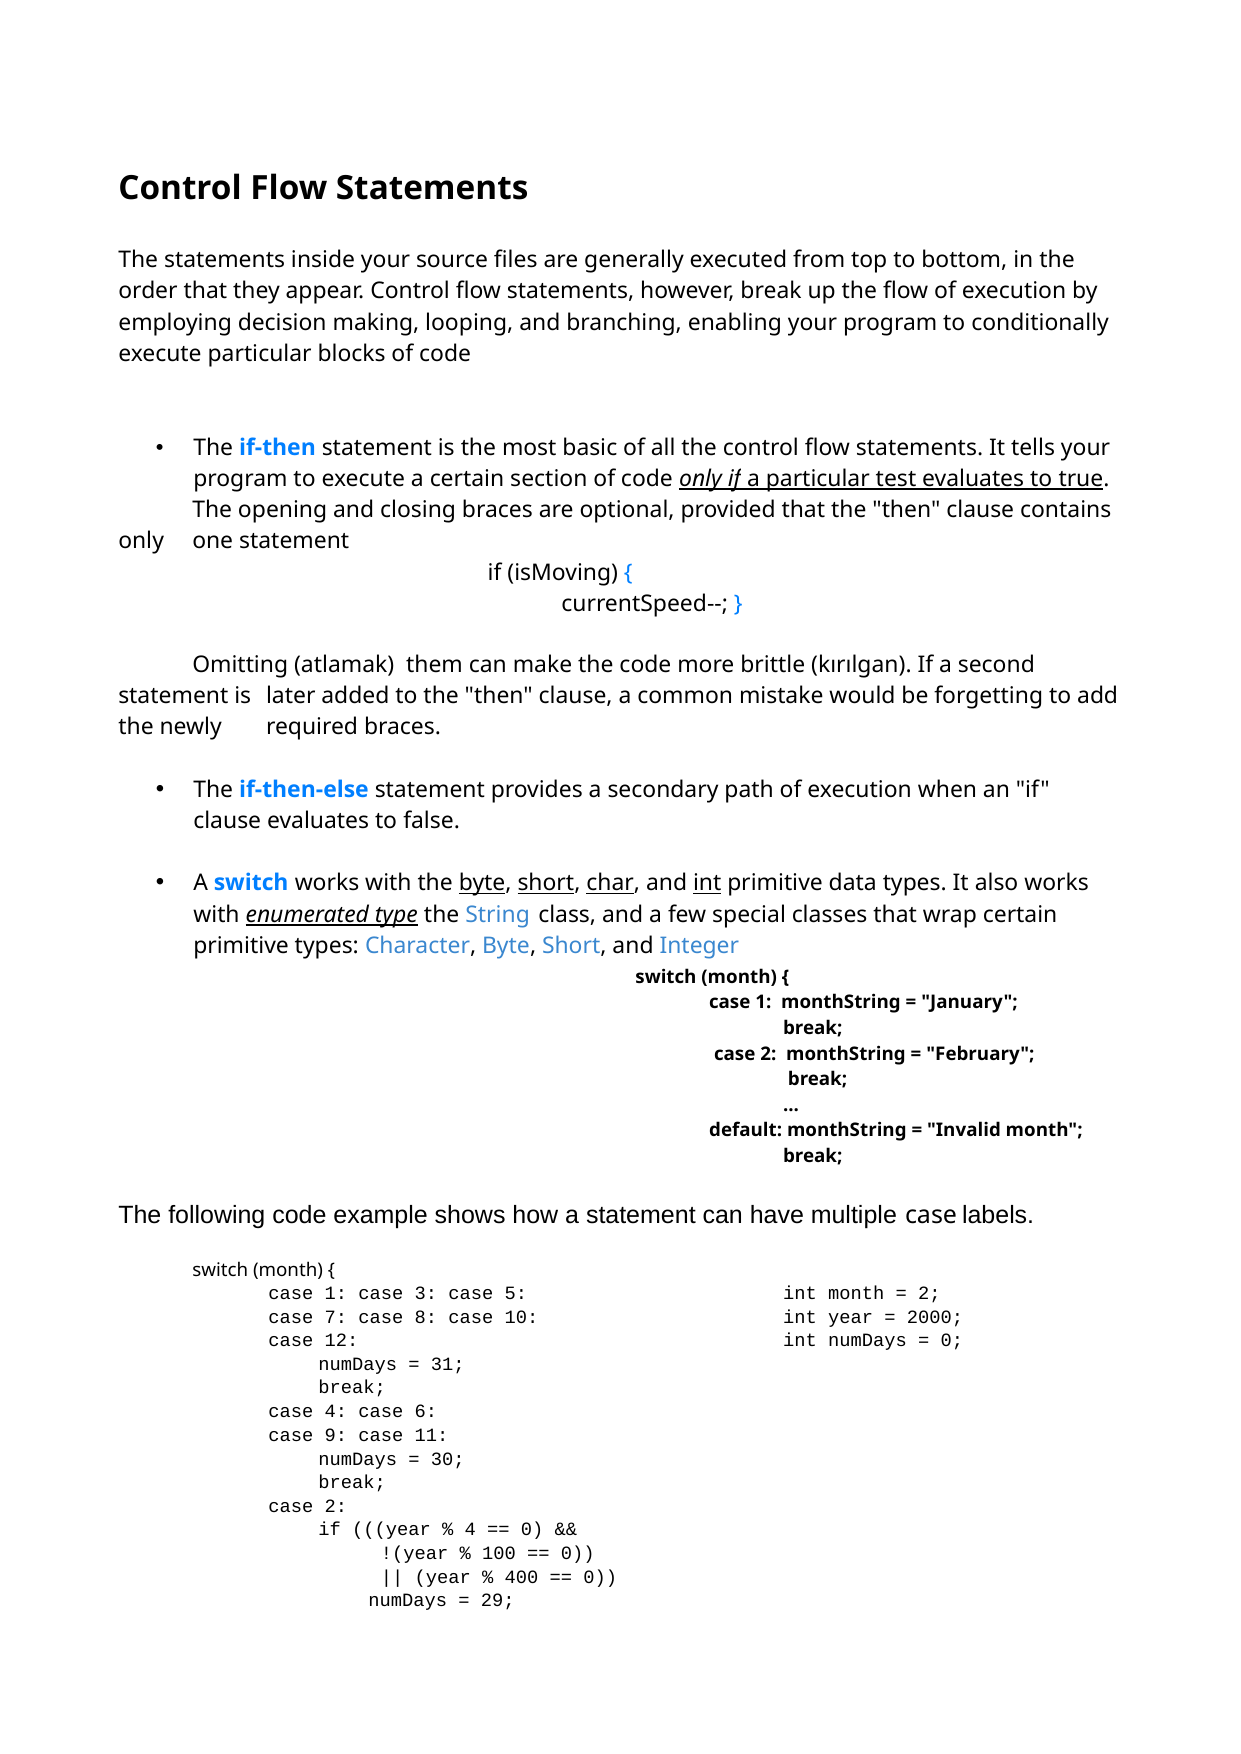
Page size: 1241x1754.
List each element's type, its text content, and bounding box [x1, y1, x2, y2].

list The if-then statement is the most basic of all the control flow statements. It tells your program to execute a certain section of code only if a particular test evaluates to true. [156, 431, 1122, 493]
text break; [118, 1377, 1122, 1400]
text numDays = 29; [118, 1589, 1122, 1613]
text numDays = 30; [118, 1447, 1122, 1471]
text case 7: case 8: case 10: int year = 2000; [118, 1306, 1122, 1329]
text Omitting (atlamak) them can make the code more brittle (kırılgan). If a second statement is later added to the "then" clause, a common mistake would be forgetting to add the newly required braces. [118, 647, 1122, 741]
text case 9: case 11: [118, 1424, 1122, 1447]
text The following code example shows how a statement can have multiple case labels. [118, 1197, 1122, 1231]
text The statements inside your source files are generally executed from top to bottom, in the order that they appear. Control flow statements, however, break up the flow of execution by employing decision making, looping, and branching, enabling your program to conditionally execute particular blocks of code [118, 243, 1122, 368]
text case 2: [118, 1495, 1122, 1518]
text currentSpeed--; } [118, 587, 1122, 618]
text || (year % 400 == 0)) [118, 1566, 1122, 1589]
text default: monthString = "Invalid month"; [118, 1116, 1122, 1142]
text !(year % 100 == 0)) [118, 1542, 1122, 1566]
text numDays = 31; [118, 1353, 1122, 1377]
text if (isMoving) { [118, 556, 1122, 587]
text break; [118, 1065, 1122, 1091]
list A switch works with the byte, short, char, and int primitive data types. It also works with enumerated type the String class, and a few special classes that wrap certain primitive types: Character, Byte, Short, and Integer [156, 866, 1122, 960]
text if (((year % 4 == 0) && [118, 1518, 1122, 1542]
text break; [118, 1471, 1122, 1495]
text break; [118, 1142, 1122, 1167]
text case 2: monthString = "February"; [118, 1040, 1122, 1065]
text Control Flow Statements [118, 163, 1122, 209]
text case 1: case 3: case 5: int month = 2; [118, 1282, 1122, 1306]
text case 12: int numDays = 0; [118, 1329, 1122, 1353]
text The opening and closing braces are optional, provided that the "then" clause contains only one statement [118, 493, 1122, 556]
text case 4: case 6: [118, 1400, 1122, 1424]
text ... [118, 1091, 1122, 1116]
list The if-then-else statement provides a secondary path of execution when an "if" clause evaluates to false. [156, 772, 1122, 835]
text case 1: monthString = "January"; [118, 989, 1122, 1014]
text break; [118, 1014, 1122, 1040]
text switch (month) { [118, 1256, 1122, 1282]
text switch (month) { [118, 960, 1122, 989]
